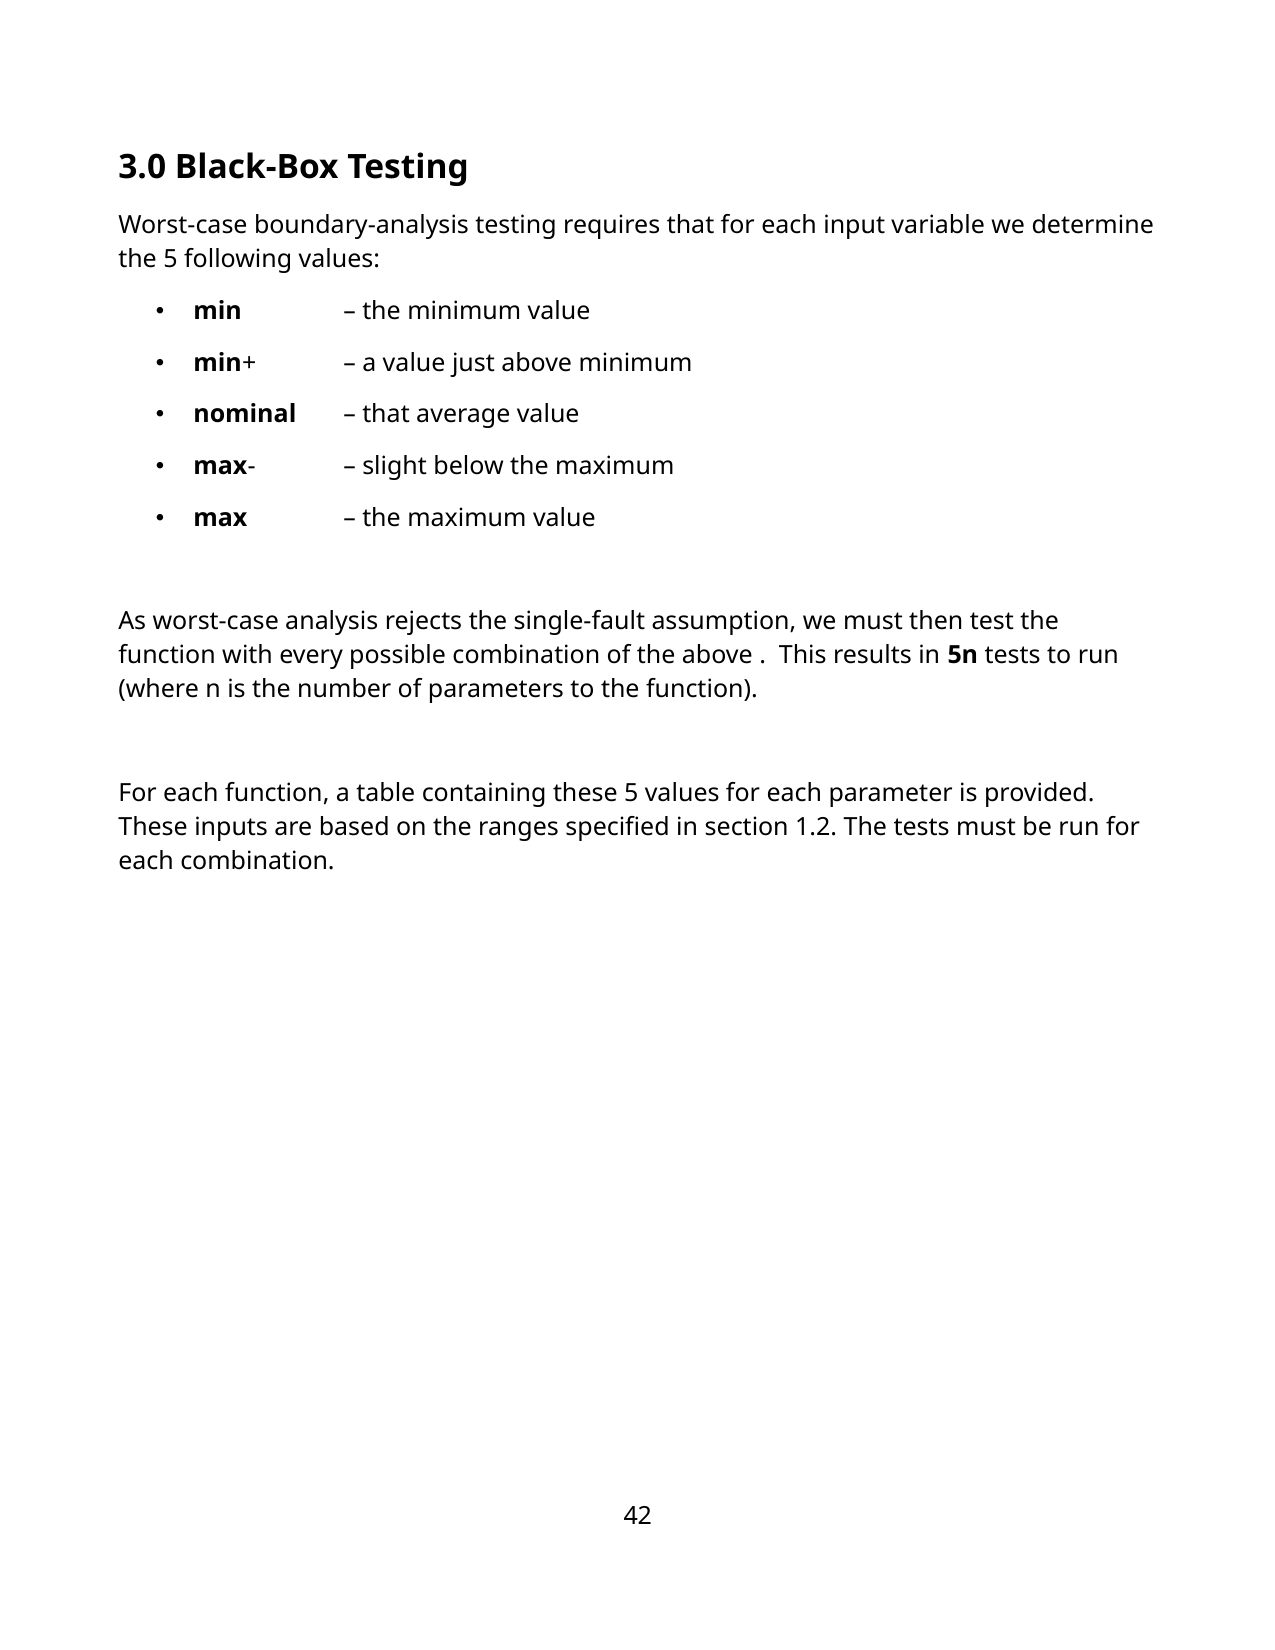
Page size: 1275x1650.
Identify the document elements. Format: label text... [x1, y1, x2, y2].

list min – the minimum value [156, 292, 1157, 326]
text Worst-case boundary-analysis testing requires that for each input variable we determine the 5 following values: [118, 207, 1157, 275]
subtitle 3.0 Black-Box Testing [118, 143, 1157, 189]
list max- – slight below the maximum [156, 448, 1157, 482]
text For each function, a table containing these 5 values for each parameter is provided. These inputs are based on the ranges specified in section 1.2. The tests must be run for each combination. [118, 775, 1157, 877]
text As worst-case analysis rejects the single-fault assumption, we must then test the function with every possible combination of the above . This results in 5n tests to run (where n is the number of parameters to the function). [118, 603, 1157, 705]
list nominal – that average value [156, 396, 1157, 430]
list max – the maximum value [156, 499, 1157, 533]
list min+ – a value just above minimum [156, 344, 1157, 378]
